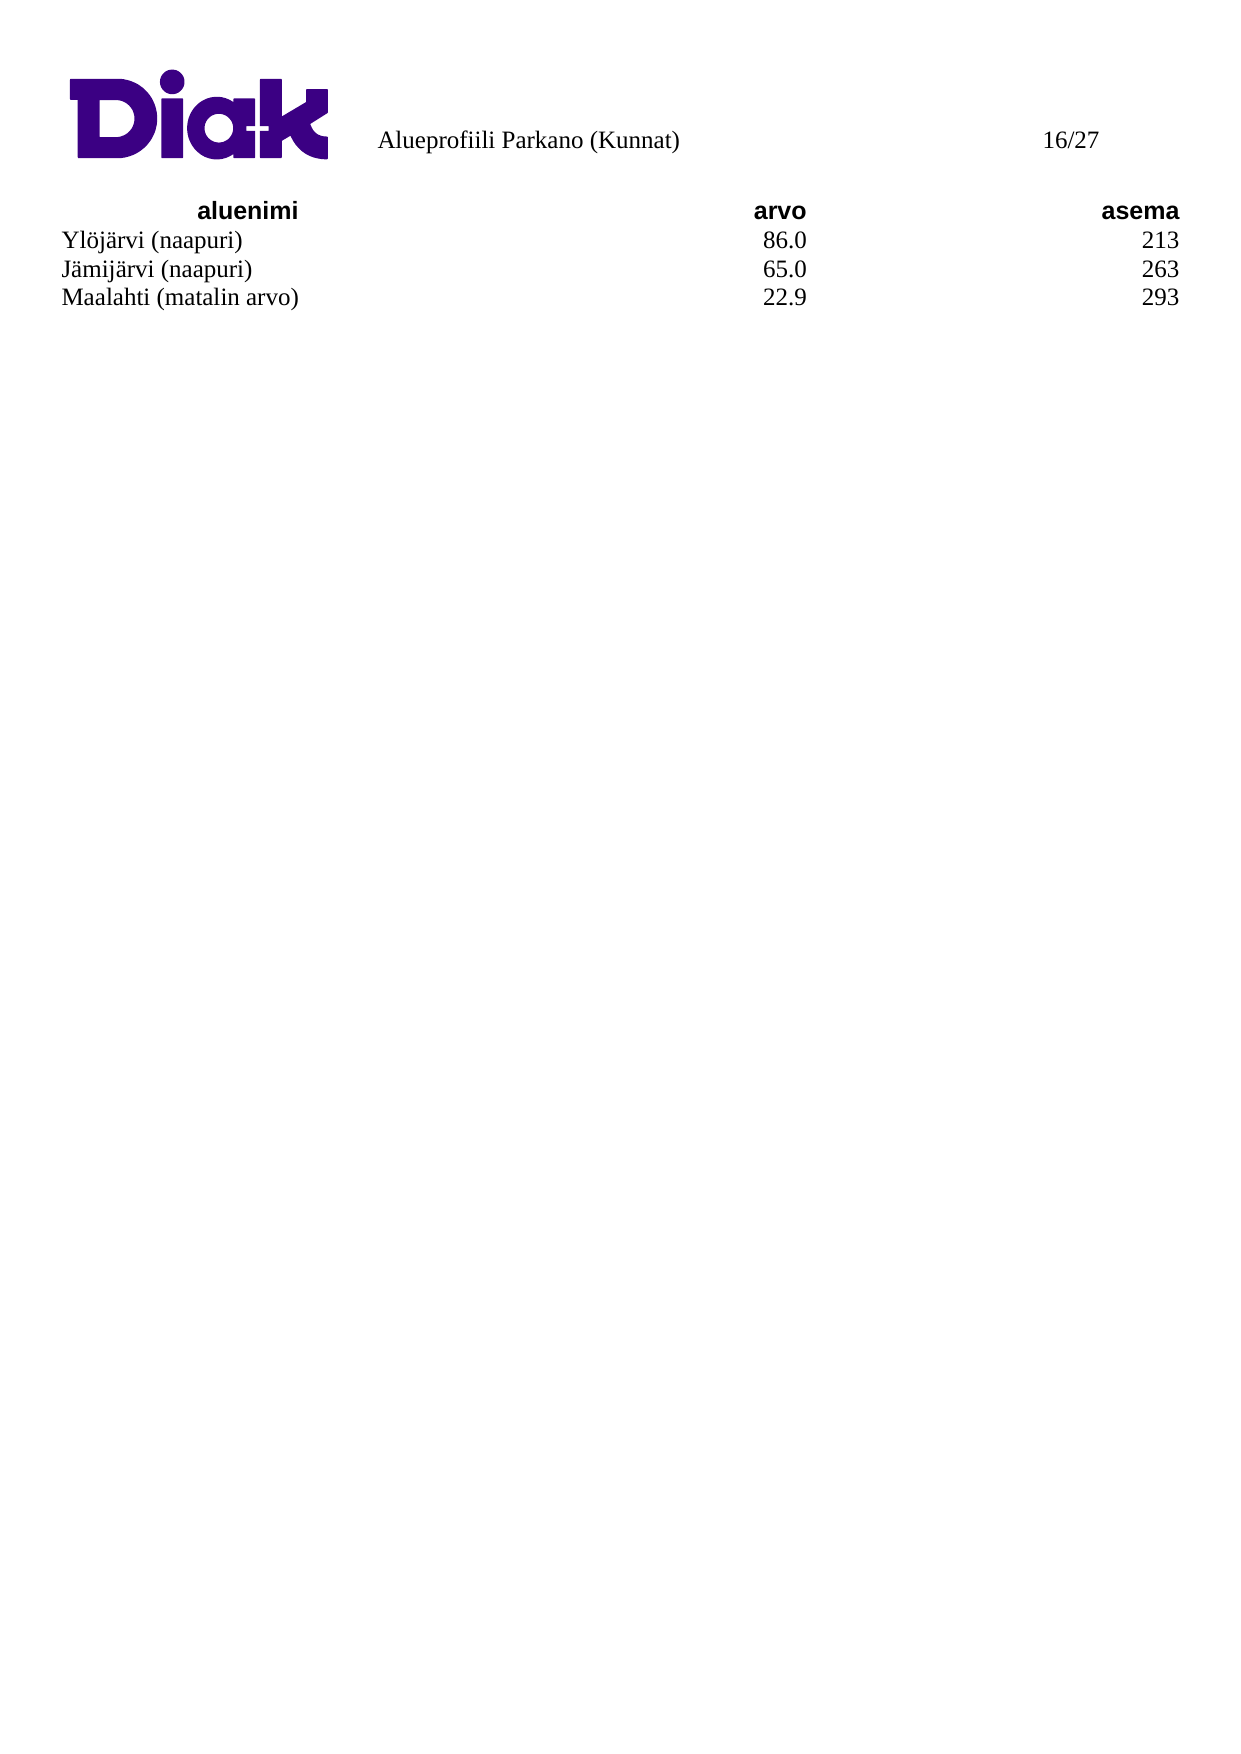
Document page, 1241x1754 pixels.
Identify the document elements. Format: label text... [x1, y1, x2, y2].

table_header arvo [434, 196, 806, 225]
table_cell 22.9 [434, 283, 806, 311]
table_cell 293 [806, 283, 1179, 311]
table_cell Jämijärvi (naapuri) [61, 254, 434, 282]
table_cell 263 [806, 254, 1179, 282]
table_cell 213 [806, 225, 1179, 254]
table_header asema [806, 196, 1179, 225]
table_cell 86.0 [434, 225, 806, 254]
table_header aluenimi [61, 196, 434, 225]
table_cell Maalahti (matalin arvo) [61, 283, 434, 311]
table_cell Ylöjärvi (naapuri) [61, 225, 434, 254]
table_cell 65.0 [434, 254, 806, 282]
